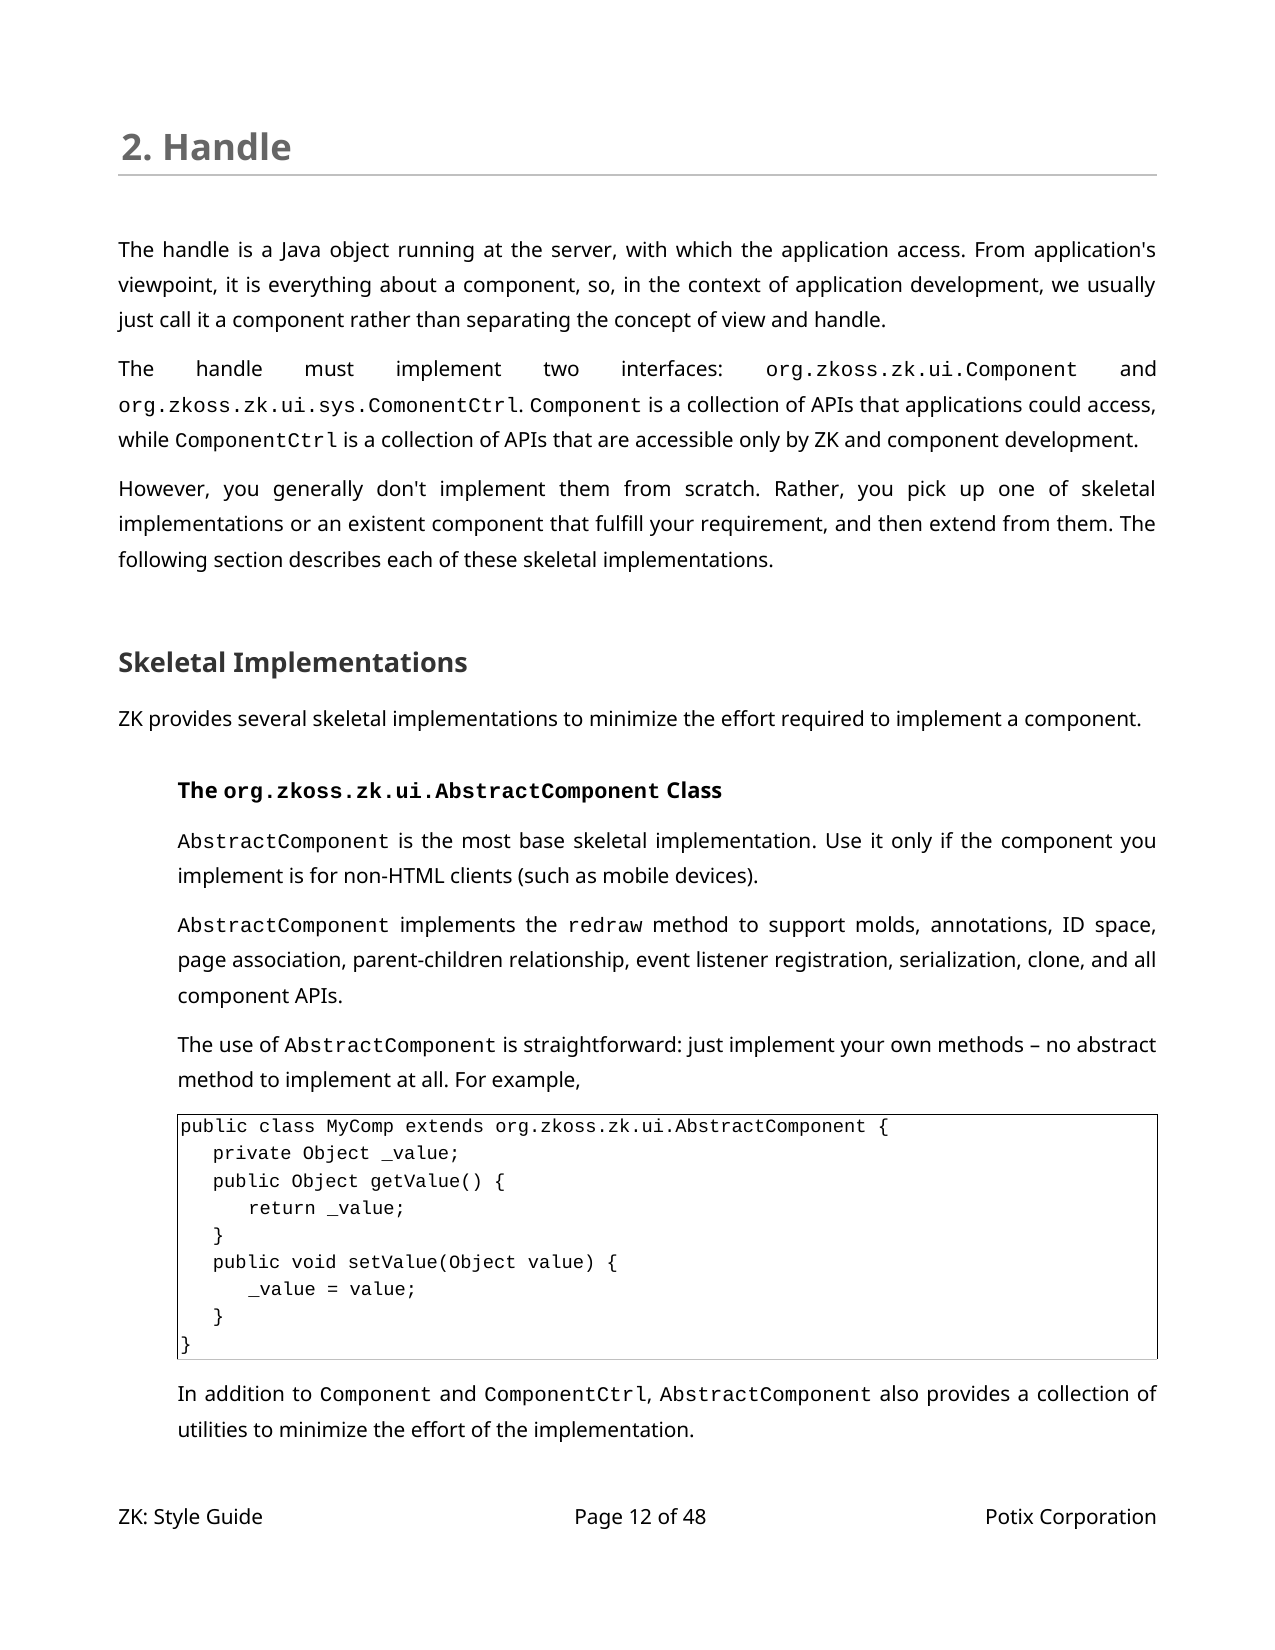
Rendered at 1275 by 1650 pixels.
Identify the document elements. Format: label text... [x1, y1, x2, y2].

text The use of AbstractComponent is straightforward: just implement your own methods – no abstract method to implement at all. For example, [177, 1030, 1157, 1093]
text _value = value; [178, 1277, 1157, 1301]
subtitle The org.zkoss.zk.ui.AbstractComponent Class [177, 775, 1157, 805]
text In addition to Component and ComponentCtrl, AbstractComponent also provides a collection of utilities to minimize the effort of the implementation. [177, 1379, 1157, 1443]
subtitle Skeletal Implementations [118, 644, 1157, 681]
text AbstractComponent is the most base skeletal implementation. Use it only if the component you implement is for non-HTML clients (such as mobile devices). [177, 826, 1157, 889]
text The handle is a Java object running at the server, with which the application access. From application's viewpoint, it is everything about a component, so, in the context of application development, we usually just call it a component rather than separating the concept of view and handle. [118, 235, 1157, 333]
text private Object _value; [178, 1141, 1157, 1166]
text ZK provides several skeletal implementations to minimize the effort required to implement a component. [118, 704, 1157, 732]
text } [178, 1332, 1157, 1359]
text return _value; [178, 1196, 1157, 1220]
text AbstractComponent implements the redraw method to support molds, annotations, ID space, page association, parent-children relationship, event listener registration, serialization, clone, and all component APIs. [177, 910, 1157, 1009]
text } [178, 1304, 1157, 1329]
text The handle must implement two interfaces: org.zkoss.zk.ui.Component and org.zkoss.zk.ui.sys.ComonentCtrl. Component is a collection of APIs that applications could access, while ComponentCtrl is a collection of APIs that are accessible only by ZK and component development. [118, 354, 1157, 454]
text public class MyComp extends org.zkoss.zk.ui.AbstractComponent { [178, 1115, 1157, 1138]
text However, you generally don't implement them from scratch. Rather, you pick up one of skeletal implementations or an existent component that fulfill your requirement, and then extend from them. The following section describes each of these skeletal implementations. [118, 474, 1157, 573]
subtitle 2. Handle [118, 118, 1157, 174]
text public void setValue(Object value) { [178, 1250, 1157, 1274]
text public Object getValue() { [178, 1168, 1157, 1193]
text } [178, 1223, 1157, 1247]
